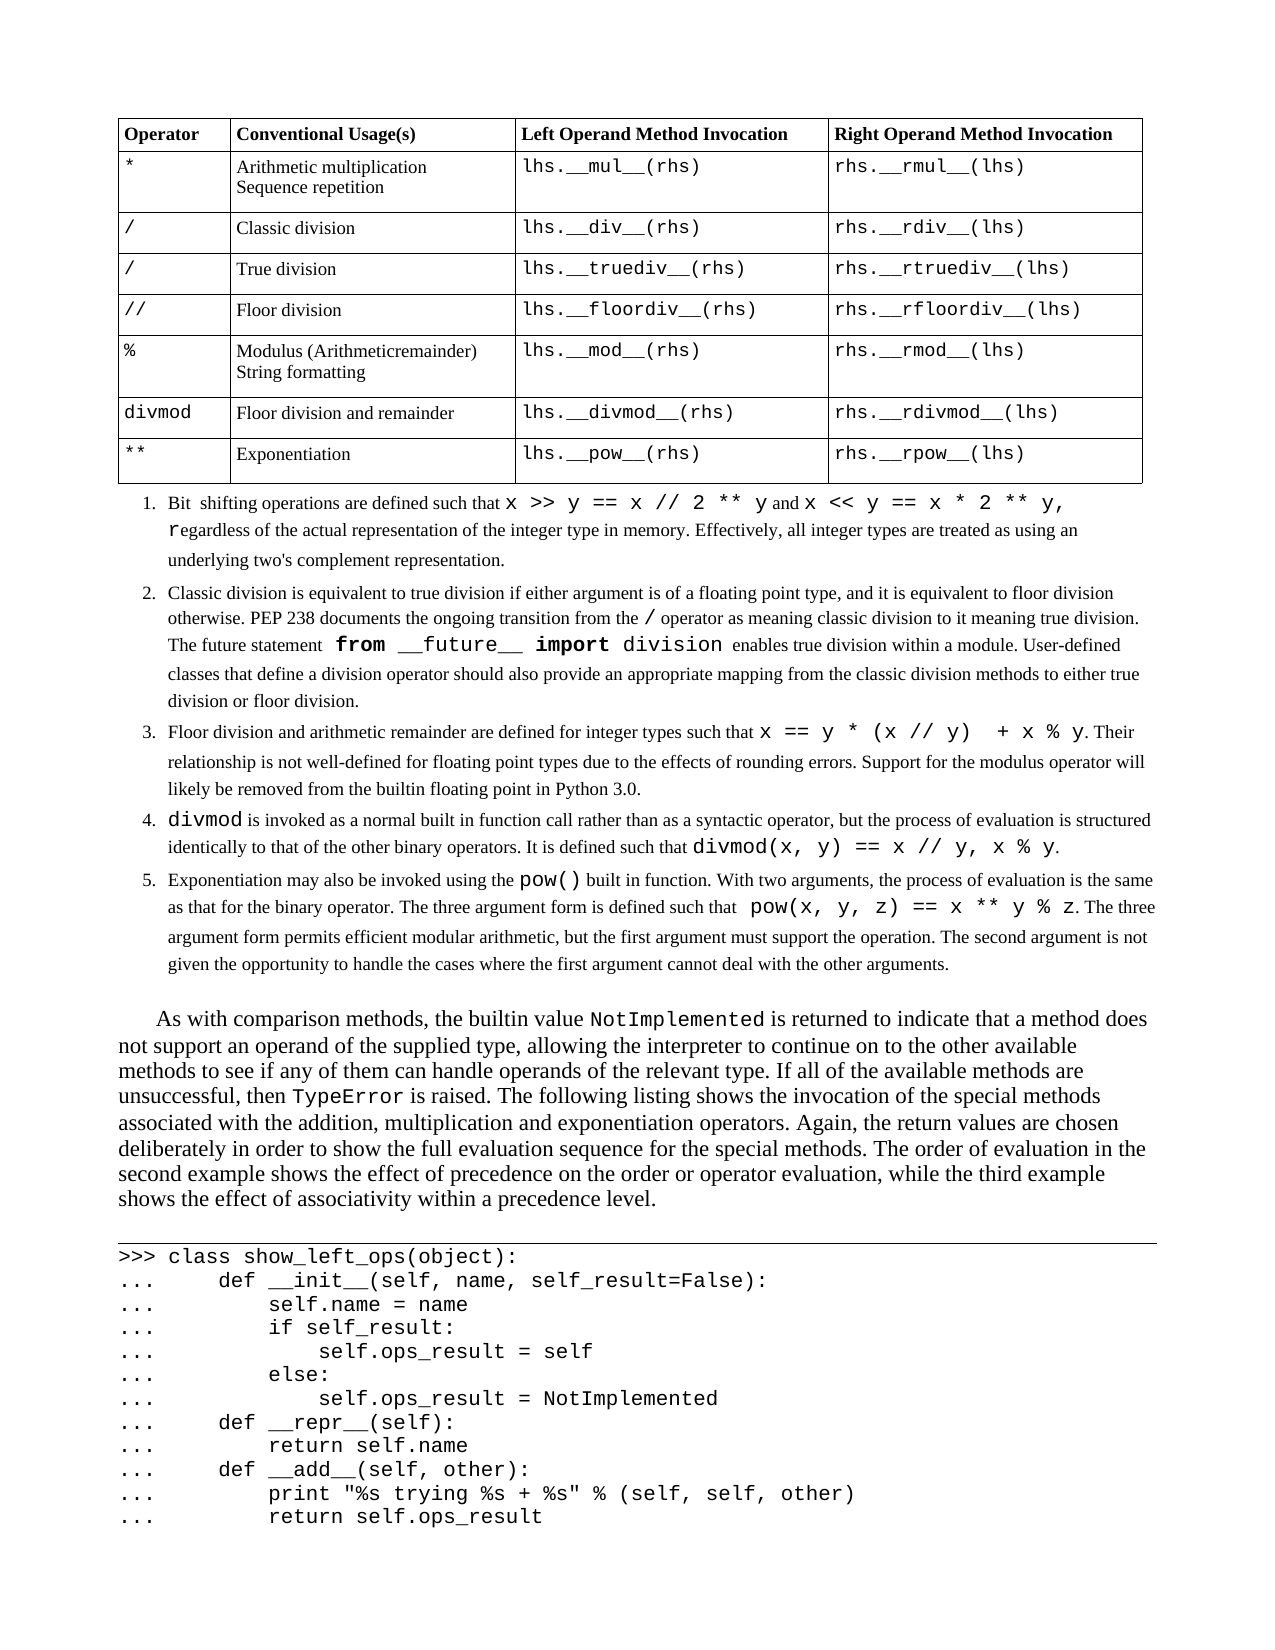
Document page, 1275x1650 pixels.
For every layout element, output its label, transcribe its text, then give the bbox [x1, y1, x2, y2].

text As with comparison methods, the builtin value NotImplemented is returned to indicate that a method does not support an operand of the supplied type, allowing the interpreter to continue on to the other available methods to see if any of them can handle operands of the relevant type. If all of the available methods are unsuccessful, then TypeError is raised. The following listing shows the invocation of the special methods associated with the addition, multiplication and exponentiation operators. Again, the return values are chosen deliberately in order to show the full evaluation sequence for the special methods. The order of evaluation in the second example shows the effect of precedence on the order or operator evaluation, while the third example shows the effect of associativity within a precedence level. [118, 1006, 1157, 1212]
table_header Conventional Usage(s) [231, 119, 515, 151]
text ... def __add__(self, other): [118, 1459, 1157, 1483]
text ... self.name = name [118, 1293, 1157, 1317]
text ... if self_result: [118, 1317, 1157, 1341]
table_cell lhs.__mod__(rhs) [516, 336, 828, 397]
text ... self.ops_result = self [118, 1341, 1157, 1364]
table_cell lhs.__div__(rhs) [516, 213, 828, 253]
text 5. Exponentiation may also be invoked using the pow() built in function. With two arguments, the process of evaluation is the same as that for the binary operator. The three argument form is defined such that pow(x, y, z) == x ** y % z. The three argument form permits efficient modular arithmetic, but the first argument must support the operation. The second argument is not given the opportunity to handle the cases where the first argument cannot deal with the other arguments. [142, 866, 1157, 974]
table_cell Floor division and remainder [231, 398, 515, 438]
text ... self.ops_result = NotImplemented [118, 1388, 1157, 1412]
table_header Operator [119, 119, 230, 151]
table_cell Classic division [231, 213, 515, 253]
table_cell rhs.__rdiv__(lhs) [829, 213, 1142, 253]
table_cell lhs.__truediv__(rhs) [516, 254, 828, 294]
table_cell lhs.__divmod__(rhs) [516, 398, 828, 438]
table_cell ** [119, 439, 230, 483]
table_cell // [119, 295, 230, 335]
table_cell % [119, 336, 230, 397]
table_cell Modulus (Arithmeticremainder) String formatting [231, 336, 515, 397]
text 3. Floor division and arithmetic remainder are defined for integer types such that x == y * (x // y) + x % y. Their relationship is not well-defined for floating point types due to the effects of rounding errors. Support for the modulus operator will likely be removed from the builtin floating point in Python 3.0. [142, 718, 1157, 799]
table_cell lhs.__floordiv__(rhs) [516, 295, 828, 335]
table_cell rhs.__rfloordiv__(lhs) [829, 295, 1142, 335]
table_cell * [119, 152, 230, 212]
table_cell lhs.__mul__(rhs) [516, 152, 828, 212]
text 2. Classic division is equivalent to true division if either argument is of a floating point type, and it is equivalent to floor division otherwise. PEP 238 documents the ongoing transition from the / operator as meaning classic division to it meaning true division. The future statement from __future__ import division enables true division within a module. User-defined classes that define a division operator should also provide an appropriate mapping from the classic division methods to either true division or floor division. [142, 576, 1157, 712]
table_cell rhs.__rmul__(lhs) [829, 152, 1142, 212]
text ... print "%s trying %s + %s" % (self, self, other) [118, 1483, 1157, 1506]
table_cell Floor division [231, 295, 515, 335]
table_cell rhs.__rdivmod__(lhs) [829, 398, 1142, 438]
table_cell Arithmetic multiplication Sequence repetition [231, 152, 515, 212]
table_cell divmod [119, 398, 230, 438]
table_cell rhs.__rtruediv__(lhs) [829, 254, 1142, 294]
text 4. divmod is invoked as a normal built in function call rather than as a syntactic operator, but the process of evaluation is structured identically to that of the other binary operators. It is defined such that divmod(x, y) == x // y, x % y. [142, 806, 1157, 860]
table_cell rhs.__rmod__(lhs) [829, 336, 1142, 397]
text ... return self.ops_result [118, 1506, 1157, 1530]
text ... def __init__(self, name, self_result=False): [118, 1270, 1157, 1293]
table_cell Exponentiation [231, 439, 515, 483]
text ... else: [118, 1364, 1157, 1388]
text ... return self.name [118, 1435, 1157, 1459]
table_cell lhs.__pow__(rhs) [516, 439, 828, 483]
table_header Right Operand Method Invocation [829, 119, 1142, 151]
table_cell True division [231, 254, 515, 294]
table_cell / [119, 213, 230, 253]
table_cell rhs.__rpow__(lhs) [829, 439, 1142, 483]
text ... def __repr__(self): [118, 1412, 1157, 1435]
text >>> class show_left_ops(object): [118, 1244, 1157, 1270]
table_cell / [119, 254, 230, 294]
table_header Left Operand Method Invocation [516, 119, 828, 151]
text 1. Bit shifting operations are defined such that x >> y == x // 2 ** y and x << y == x * 2 ** y, regardless of the actual representation of the integer type in memory. Effectively, all integer types are treated as using an underlying two's complement representation. [142, 489, 1157, 570]
